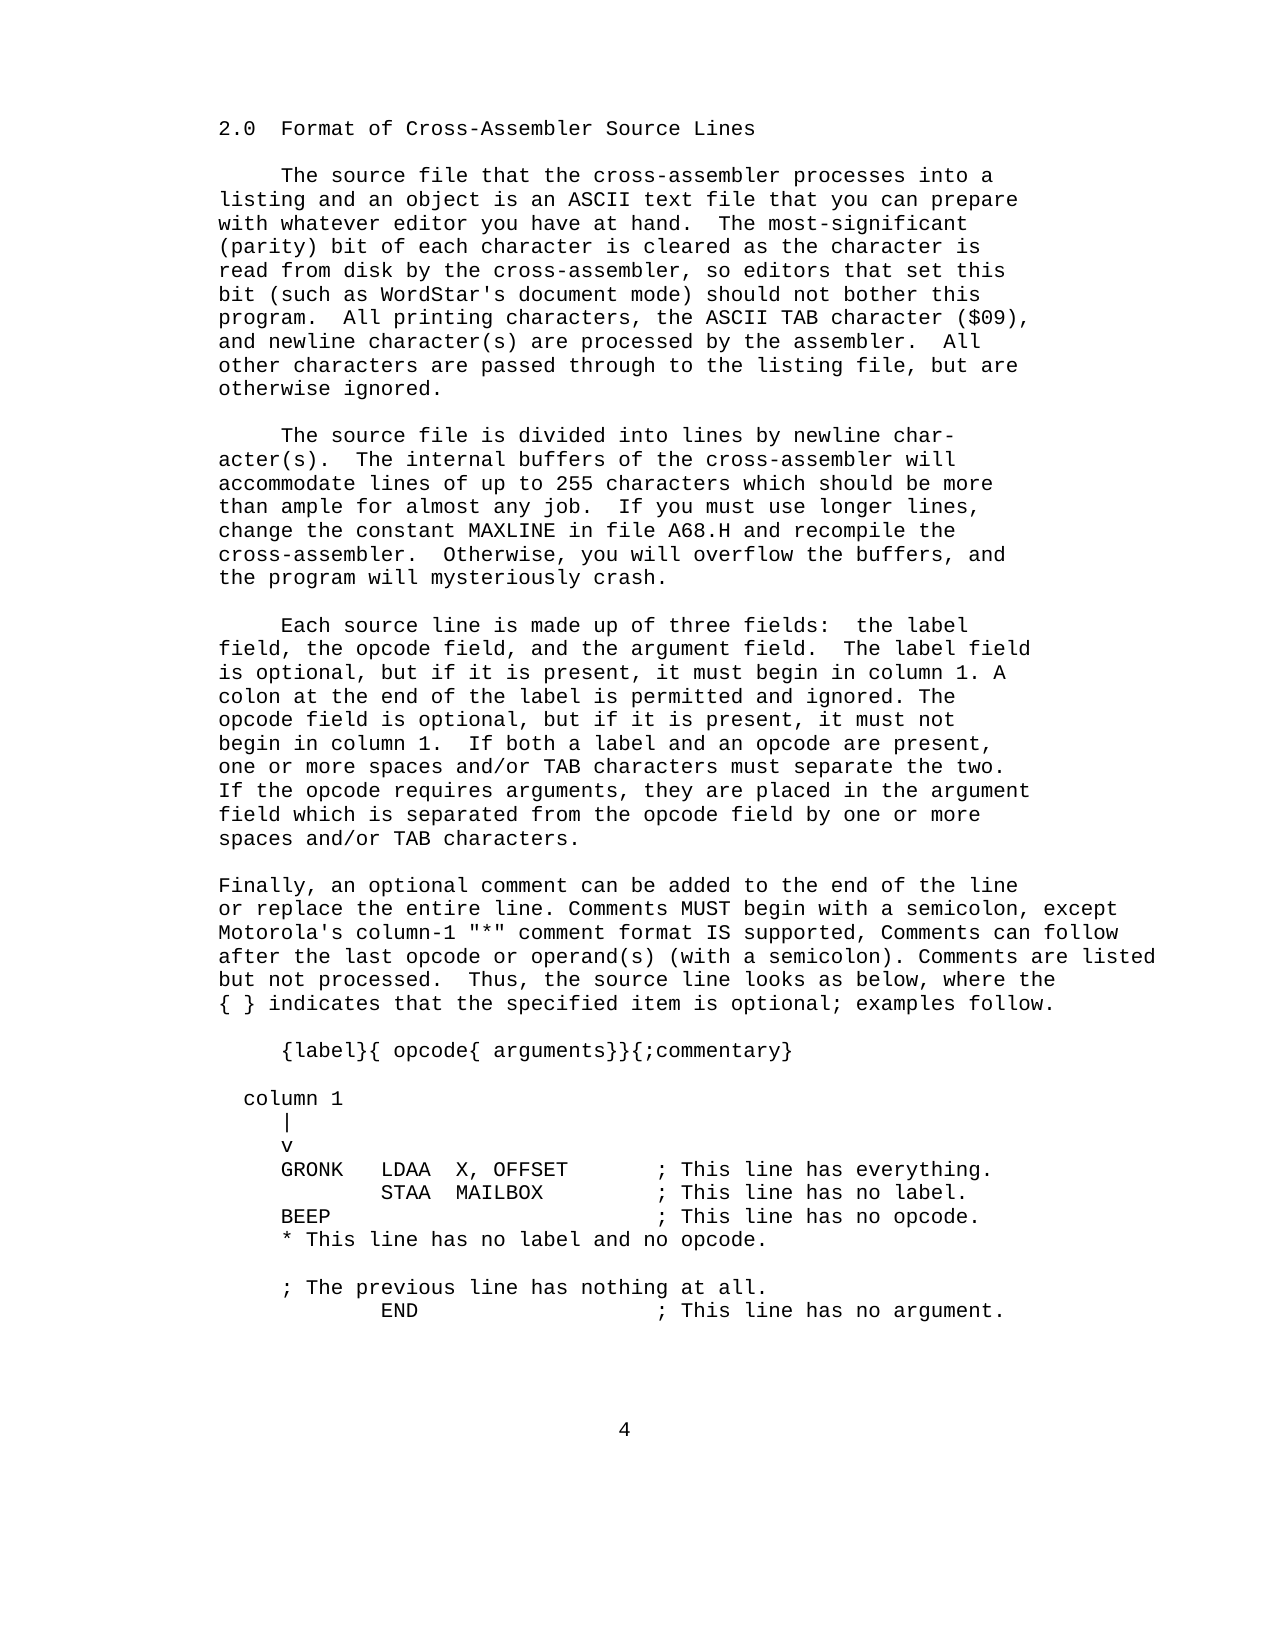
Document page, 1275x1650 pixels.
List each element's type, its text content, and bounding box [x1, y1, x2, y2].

text than ample for almost any job. If you must use longer lines, [118, 496, 1157, 520]
text Each source line is made up of three fields: the label [118, 615, 1157, 638]
text field, the opcode field, and the argument field. The label field [118, 638, 1157, 662]
text and newline character(s) are processed by the assembler. All [118, 331, 1157, 354]
text The source file is divided into lines by newline char- [118, 426, 1157, 449]
text acter(s). The internal buffers of the cross-assembler will [118, 449, 1157, 473]
text spaces and/or TAB characters. [118, 827, 1157, 851]
text listing and an object is an ASCII text file that you can prepare [118, 189, 1157, 213]
text Finally, an optional comment can be added to the end of the line [118, 875, 1157, 898]
text after the last opcode or operand(s) (with a semicolon). Comments are listed [118, 946, 1157, 969]
text accommodate lines of up to 255 characters which should be more [118, 473, 1157, 496]
text BEEP ; This line has no opcode. [118, 1206, 1157, 1229]
text END ; This line has no argument. [118, 1300, 1157, 1324]
text or replace the entire line. Comments MUST begin with a semicolon, except [118, 898, 1157, 922]
text begin in column 1. If both a label and an opcode are present, [118, 733, 1157, 757]
text read from disk by the cross-assembler, so editors that set this [118, 260, 1157, 284]
text cross-assembler. Otherwise, you will overflow the buffers, and [118, 544, 1157, 567]
text (parity) bit of each character is cleared as the character is [118, 236, 1157, 260]
text ; The previous line has nothing at all. [118, 1277, 1157, 1300]
text field which is separated from the opcode field by one or more [118, 804, 1157, 827]
text 2.0 Format of Cross-Assembler Source Lines [118, 118, 1157, 142]
text {label}{ opcode{ arguments}}{;commentary} [118, 1040, 1157, 1064]
text other characters are passed through to the listing file, but are [118, 354, 1157, 378]
text is optional, but if it is present, it must begin in column 1. A [118, 662, 1157, 686]
text colon at the end of the label is permitted and ignored. The [118, 686, 1157, 709]
text otherwise ignored. [118, 378, 1157, 402]
text one or more spaces and/or TAB characters must separate the two. [118, 757, 1157, 780]
text column 1 [118, 1088, 1157, 1111]
text The source file that the cross-assembler processes into a [118, 165, 1157, 189]
text * This line has no label and no opcode. [118, 1229, 1157, 1253]
text v [118, 1135, 1157, 1158]
text with whatever editor you have at hand. The most-significant [118, 213, 1157, 236]
text Motorola's column-1 "*" comment format IS supported, Comments can follow [118, 922, 1157, 946]
text 4 [118, 1419, 1157, 1442]
text program. All printing characters, the ASCII TAB character ($09), [118, 307, 1157, 331]
text bit (such as WordStar's document mode) should not bother this [118, 284, 1157, 307]
text change the constant MAXLINE in file A68.H and recompile the [118, 520, 1157, 544]
text opcode field is optional, but if it is present, it must not [118, 709, 1157, 733]
text { } indicates that the specified item is optional; examples follow. [118, 993, 1157, 1017]
text GRONK LDAA X, OFFSET ; This line has everything. [118, 1158, 1157, 1182]
text STAA MAILBOX ; This line has no label. [118, 1182, 1157, 1206]
text If the opcode requires arguments, they are placed in the argument [118, 780, 1157, 804]
text | [118, 1111, 1157, 1135]
text but not processed. Thus, the source line looks as below, where the [118, 969, 1157, 993]
text the program will mysteriously crash. [118, 567, 1157, 591]
